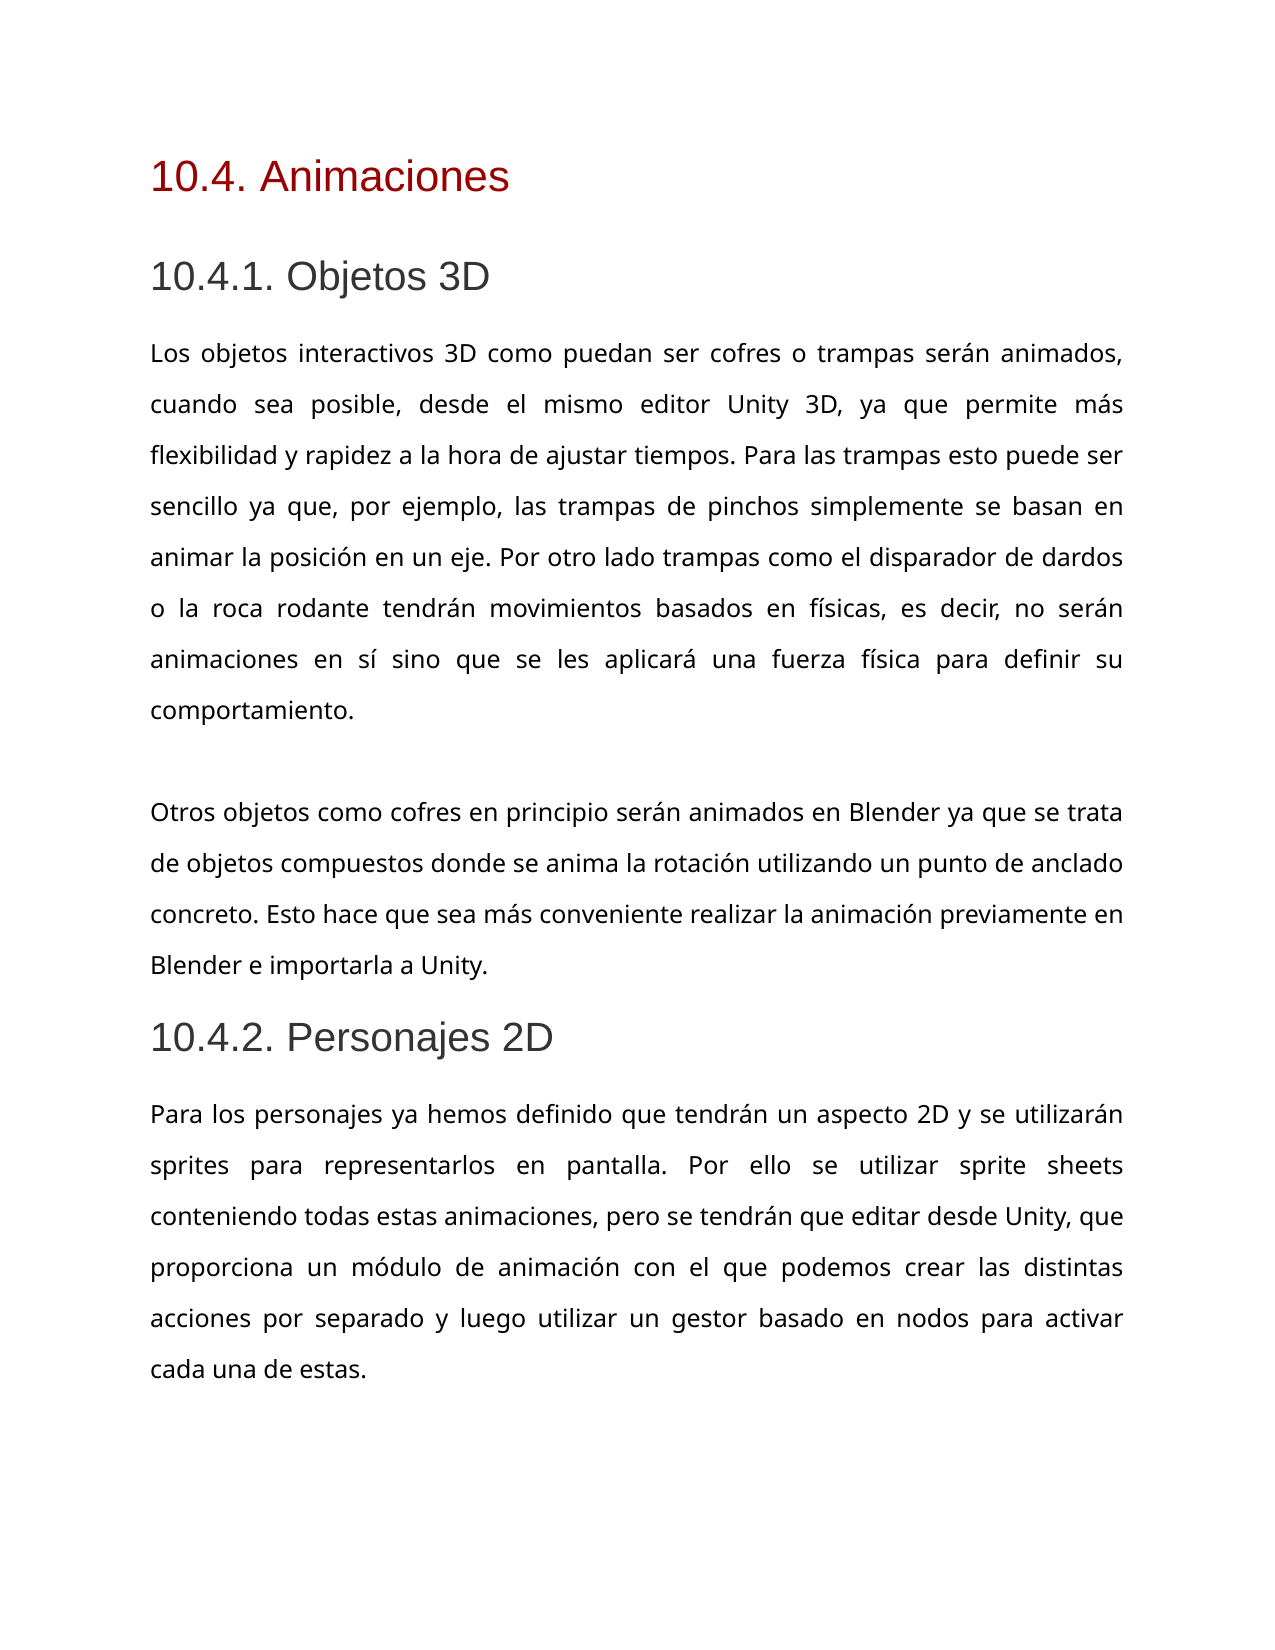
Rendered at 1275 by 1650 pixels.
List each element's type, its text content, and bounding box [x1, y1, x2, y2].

subtitle Animaciones [150, 150, 1125, 200]
text Los objetos interactivos 3D como puedan ser cofres o trampas serán animados, cuando sea posible, desde el mismo editor Unity 3D, ya que permite más flexibilidad y rapidez a la hora de ajustar tiempos. Para las trampas esto puede ser sencillo ya que, por ejemplo, las trampas de pinchos simplemente se basan en animar la posición en un eje. Por otro lado trampas como el disparador de dardos o la roca rodante tendrán movimientos basados en físicas, es decir, no serán animaciones en sí sino que se les aplicará una fuerza física para definir su comportamiento. [150, 335, 1125, 727]
text Otros objetos como cofres en principio serán animados en Blender ya que se trata de objetos compuestos donde se anima la rotación utilizando un punto de anclado concreto. Esto hace que sea más conveniente realizar la animación previamente en Blender e importarla a Unity. [150, 795, 1125, 982]
subtitle Objetos 3D [150, 252, 1125, 299]
text Para los personajes ya hemos definido que tendrán un aspecto 2D y se utilizarán sprites para representarlos en pantalla. Por ello se utilizar sprite sheets conteniendo todas estas animaciones, pero se tendrán que editar desde Unity, que proporciona un módulo de animación con el que podemos crear las distintas acciones por separado y luego utilizar un gestor basado en nodos para activar cada una de estas. [150, 1096, 1125, 1386]
subtitle Personajes 2D [150, 1013, 1125, 1061]
